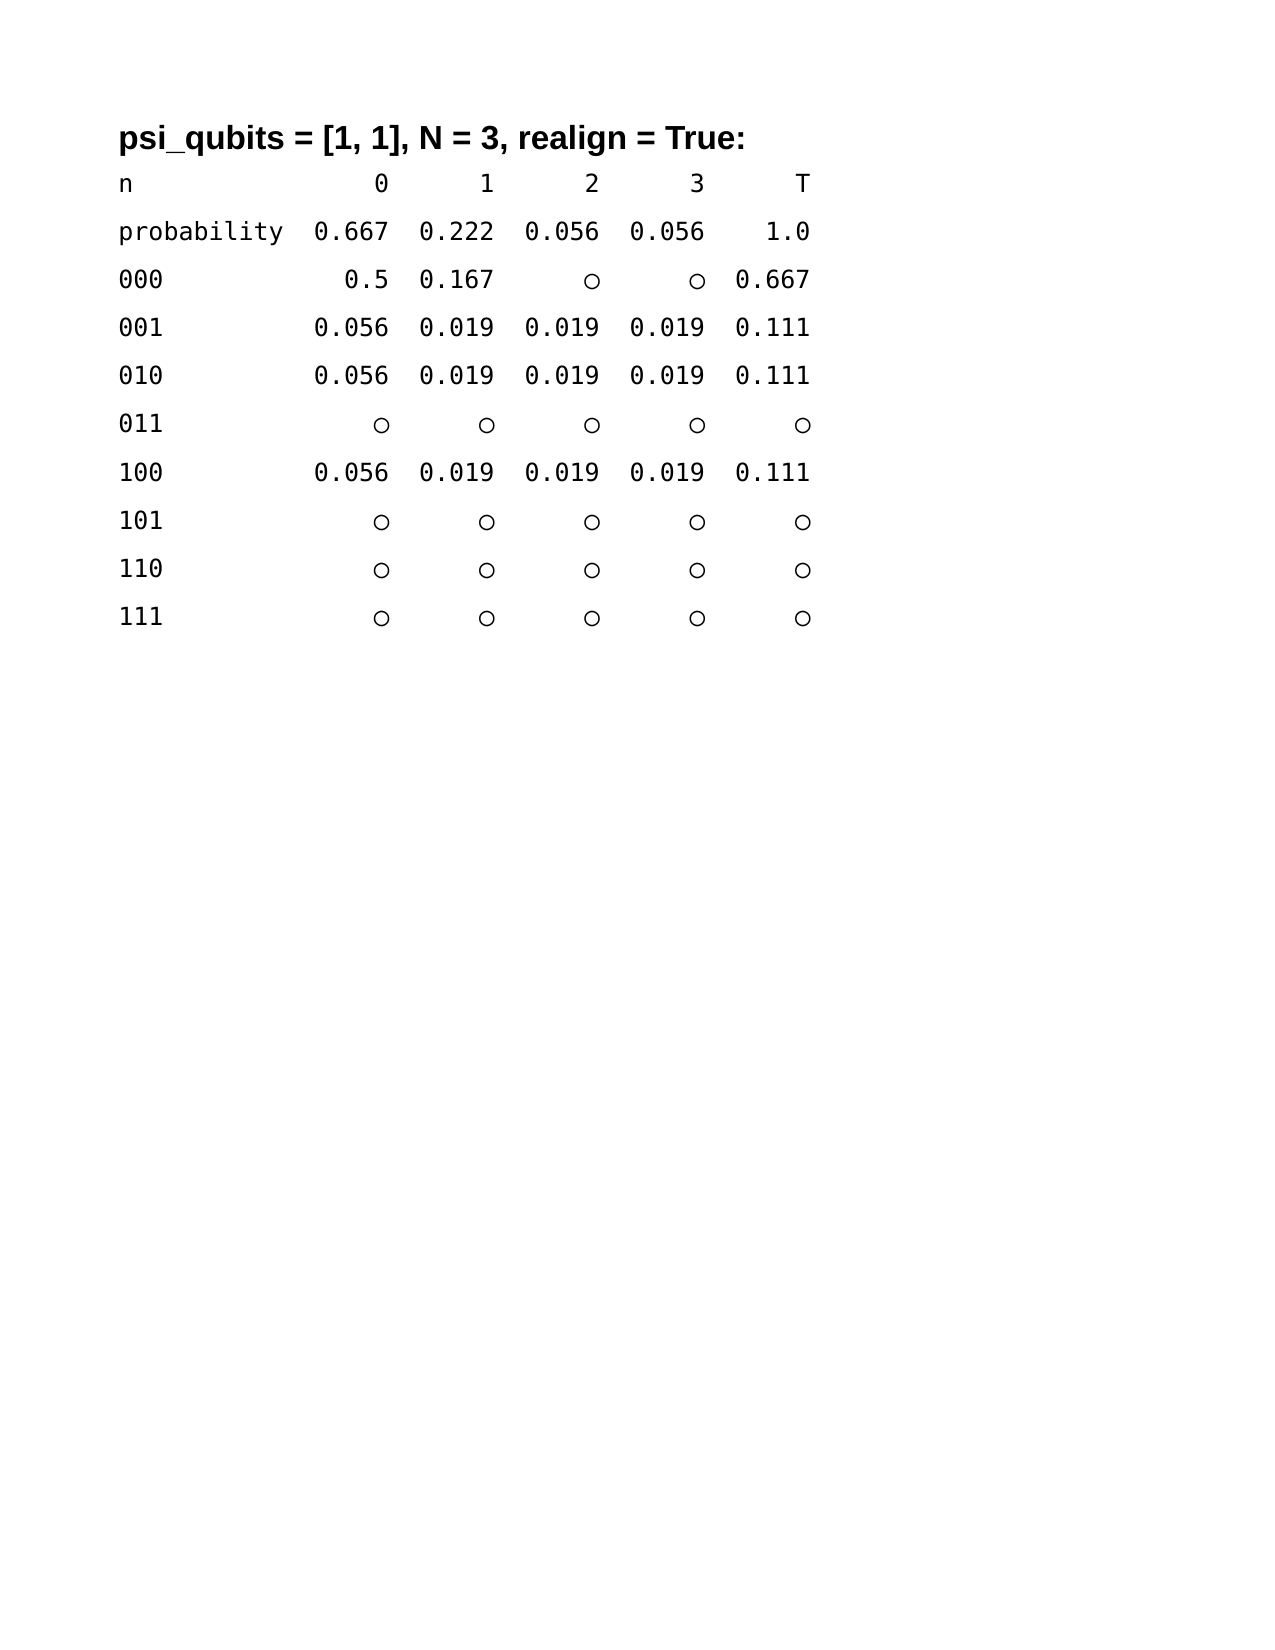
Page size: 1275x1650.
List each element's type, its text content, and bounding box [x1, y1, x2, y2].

text 011 ◯ ◯ ◯ ◯ ◯ [118, 410, 1157, 439]
text 000 0.5 0.167 ◯ ◯ 0.667 [118, 265, 1157, 294]
text 010 0.056 0.019 0.019 0.019 0.111 [118, 362, 1157, 391]
text probability 0.667 0.222 0.056 0.056 1.0 [118, 217, 1157, 246]
text 110 ◯ ◯ ◯ ◯ ◯ [118, 554, 1157, 583]
text 111 ◯ ◯ ◯ ◯ ◯ [118, 602, 1157, 631]
subtitle psi_qubits = [1, 1], N = 3, realign = True: [118, 118, 1157, 157]
text 001 0.056 0.019 0.019 0.019 0.111 [118, 313, 1157, 343]
text 101 ◯ ◯ ◯ ◯ ◯ [118, 506, 1157, 535]
text 100 0.056 0.019 0.019 0.019 0.111 [118, 458, 1157, 487]
text n 0 1 2 3 T [118, 169, 1157, 198]
